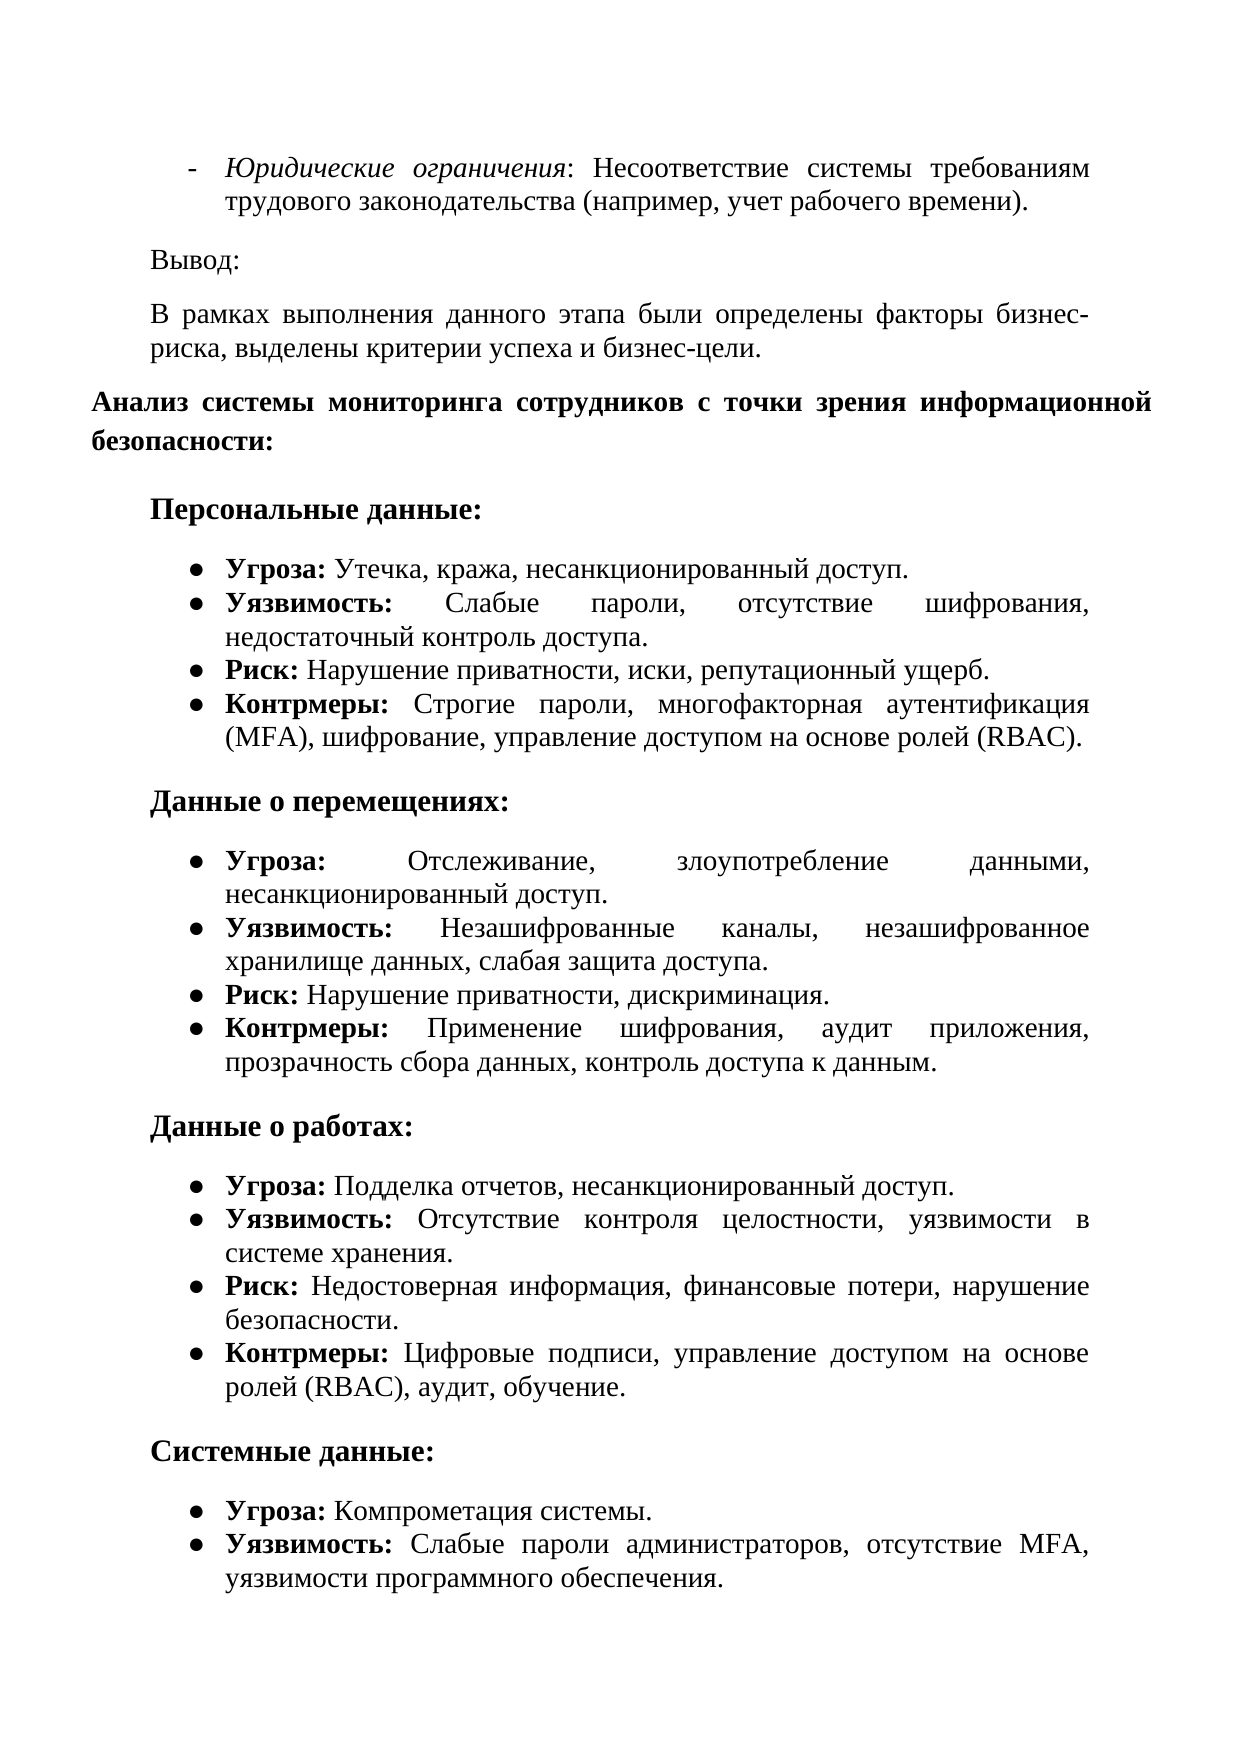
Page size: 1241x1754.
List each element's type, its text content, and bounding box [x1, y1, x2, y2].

text Вывод: [150, 242, 1090, 276]
list Угроза: Утечка, кража, несанкционированный доступ. [187, 552, 1090, 585]
subtitle Персональные данные: [150, 491, 1153, 527]
text В рамках выполнения данного этапа были определены факторы бизнес-риска, выделены критерии успеха и бизнес-цели. [150, 296, 1090, 363]
list Уязвимость: Слабые пароли, отсутствие шифрования, недостаточный контроль доступа. [187, 585, 1090, 652]
subtitle Данные о перемещениях: [150, 782, 1153, 818]
list Риск: Нарушение приватности, иски, репутационный ущерб. [187, 652, 1090, 686]
list Уязвимость: Слабые пароли администраторов, отсутствие MFA, уязвимости программного обеспечения. [187, 1526, 1090, 1593]
list Контрмеры: Цифровые подписи, управление доступом на основе ролей (RBAC), аудит, обучение. [187, 1336, 1090, 1403]
list Угроза: Подделка отчетов, несанкционированный доступ. [187, 1168, 1090, 1201]
list Угроза: Компрометация системы. [187, 1493, 1090, 1526]
list Контрмеры: Применение шифрования, аудит приложения, прозрачность сбора данных, контроль доступа к данным. [187, 1011, 1090, 1078]
subtitle Системные данные: [150, 1432, 1153, 1468]
list Юридические ограничения: Несоответствие системы требованиям трудового законодательства (например, учет рабочего времени). [187, 150, 1090, 217]
list Риск: Недостоверная информация, финансовые потери, нарушение безопасности. [187, 1268, 1090, 1336]
list Угроза: Отслеживание, злоупотребление данными, несанкционированный доступ. [187, 843, 1090, 910]
subtitle Данные о работах: [150, 1107, 1153, 1143]
list Риск: Нарушение приватности, дискриминация. [187, 977, 1090, 1011]
list Уязвимость: Отсутствие контроля целостности, уязвимости в системе хранения. [187, 1201, 1090, 1268]
list Уязвимость: Незашифрованные каналы, незашифрованное хранилище данных, слабая защита доступа. [187, 910, 1090, 977]
text Анализ системы мониторинга сотрудников с точки зрения информационной безопасности: [91, 384, 1153, 456]
list Контрмеры: Строгие пароли, многофакторная аутентификация (MFA), шифрование, управление доступом на основе ролей (RBAC). [187, 686, 1090, 753]
